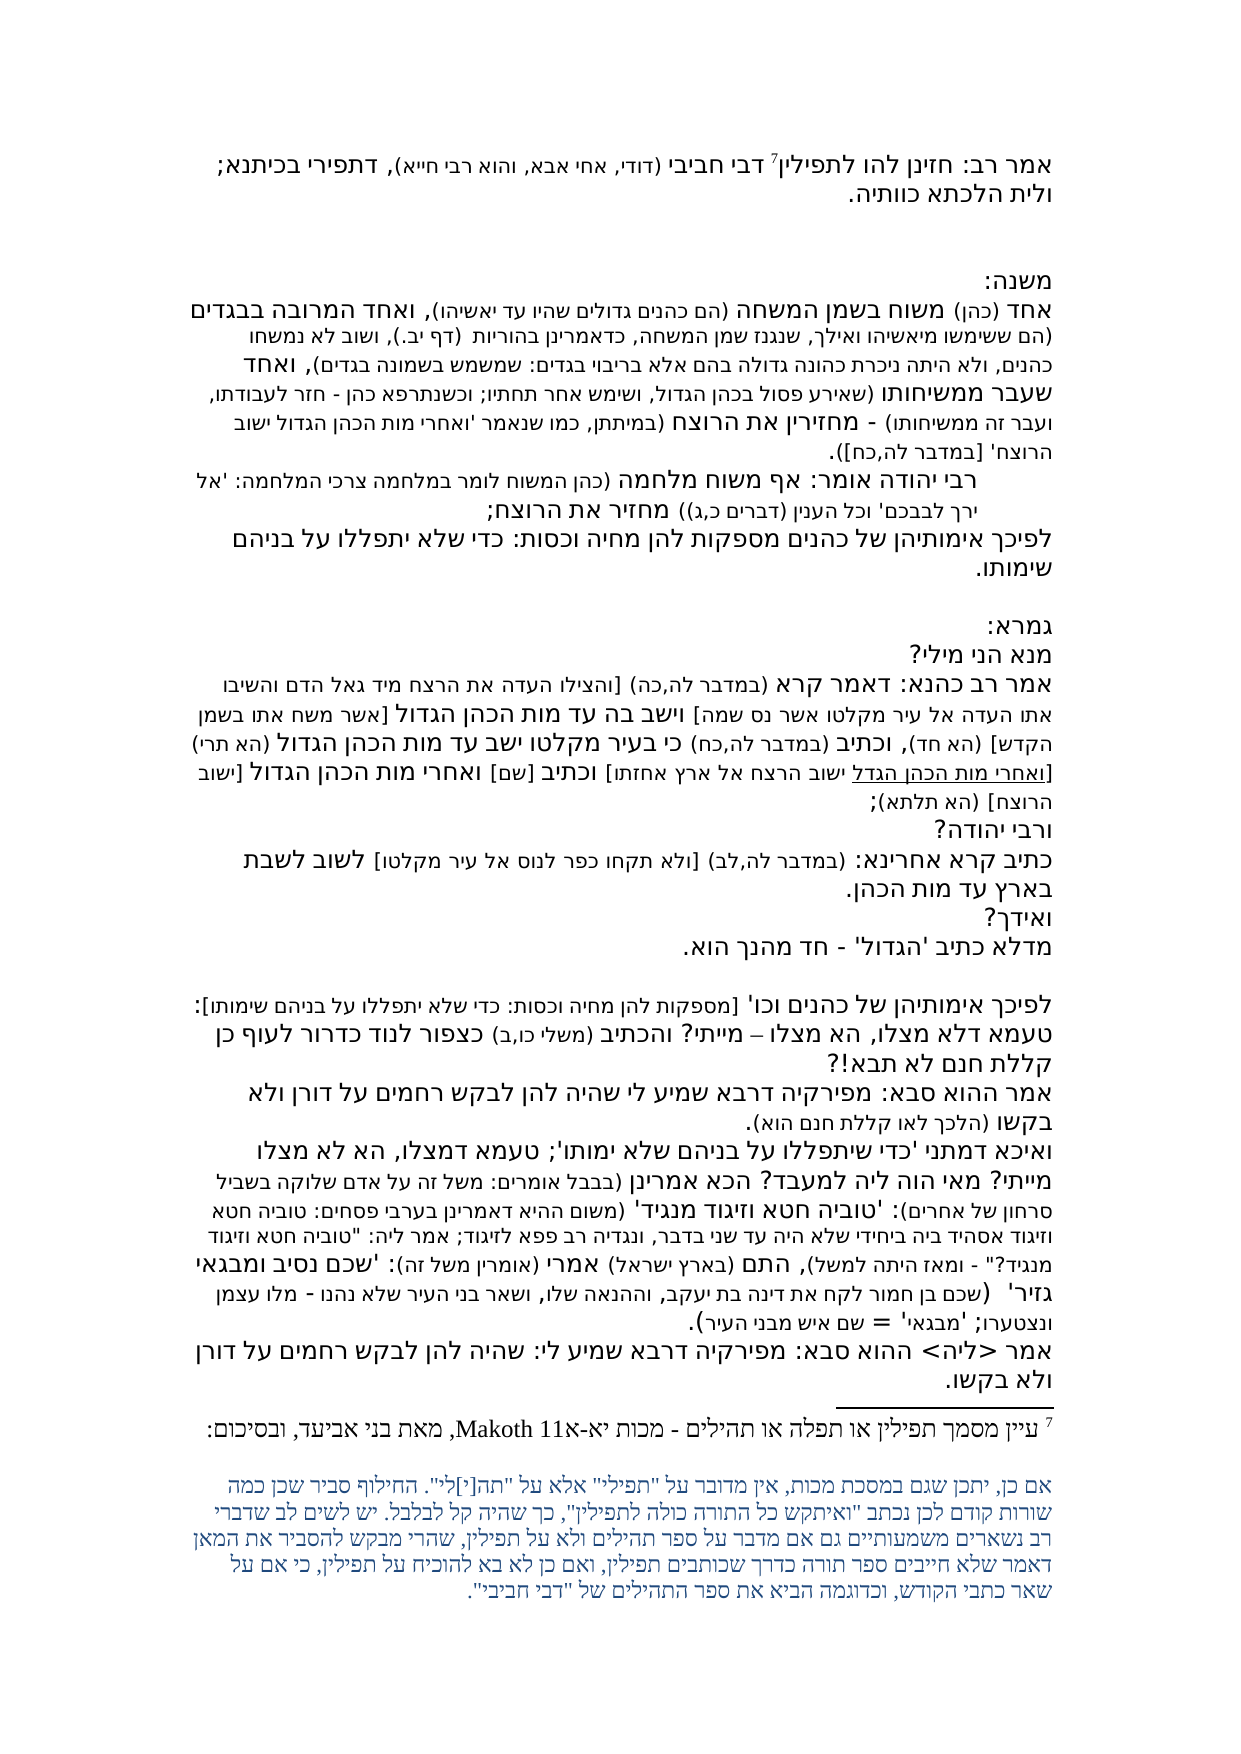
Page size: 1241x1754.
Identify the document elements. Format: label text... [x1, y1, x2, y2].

text טעמא דלא מצלו, הא מצלו – מייתי? והכתיב (משלי כו,ב) כצפור לנוד כדרור לעוף כן קללת חנם לא תבא!? [187, 1019, 1053, 1078]
text מדלא כתיב 'הגדול' - חד מהנך הוא. [187, 932, 1053, 962]
text אמר ההוא סבא: מפירקיה דרבא שמיע לי שהיה להן לבקש רחמים על דורן ולא בקשו (הלכך לאו קללת חנם הוא). [187, 1078, 1053, 1137]
text אחד (כהן) משוח בשמן המשחה (הם כהנים גדולים שהיו עד יאשיהו), ואחד המרובה בבגדים (הם ששימשו מיאשיהו ואילך, שנגנז שמן המשחה, כדאמרינן בהוריות (דף יב.), ושוב לא נמשחו כהנים, ולא היתה ניכרת כהונה גדולה בהם אלא בריבוי בגדים: שמשמש בשמונה בגדים), ואחד שעבר ממשיחותו (שאירע פסול בכהן הגדול, ושימש אחר תחתיו; וכשנתרפא כהן - חזר לעבודתו, ועבר זה ממשיחותו) - מחזירין את הרוצח (במיתתן, כמו שנאמר 'ואחרי מות הכהן הגדול ישוב הרוצח' [במדבר לה,כח]). [187, 295, 1053, 466]
text ורבי יהודה? [187, 816, 1053, 845]
text אמר <ליה> ההוא סבא: מפירקיה דרבא שמיע לי: שהיה להן לבקש רחמים על דורן ולא בקשו. [187, 1336, 1053, 1395]
text מנא הני מילי? [187, 640, 1053, 669]
text גמרא: [187, 611, 1053, 640]
text משנה: [187, 266, 1053, 295]
text אמר רב: חזינן להו לתפילין דבי חביבי (דודי, אחי אבא, והוא רבי חייא), דתפירי בכיתנא; ולית הלכתא כוותיה. [187, 150, 1053, 208]
text לפיכך אימותיהן של כהנים מספקות להן מחיה וכסות: כדי שלא יתפללו על בניהם שימותו. [187, 524, 1053, 582]
text ואיכא דמתני 'כדי שיתפללו על בניהם שלא ימותו'; טעמא דמצלו, הא לא מצלו מייתי? מאי הוה ליה למעבד? הכא אמרינן (בבבל אומרים: משל זה על אדם שלוקה בשביל סרחון של אחרים): 'טוביה חטא וזיגוד מנגיד' (משום ההיא דאמרינן בערבי פסחים: טוביה חטא וזיגוד אסהיד ביה ביחידי שלא היה עד שני בדבר, ונגדיה רב פפא לזיגוד; אמר ליה: "טוביה חטא וזיגוד מנגיד?" - ומאז היתה למשל), התם (בארץ ישראל) אמרי (אומרין משל זה): 'שכם נסיב ומבגאי גזיר' (שכם בן חמור לקח את דינה בת יעקב, וההנאה שלו, ושאר בני העיר שלא נהנו - מלו עצמן ונצטערו; 'מבגאי' = שם איש מבני העיר). [187, 1137, 1053, 1336]
text עיין מסמך תפילין או תפלה או תהילים - מכות יא-אMakoth 11, מאת בני אביעד, ובסיכום: [187, 1414, 1053, 1443]
text רבי יהודה אומר: אף משוח מלחמה (כהן המשוח לומר במלחמה צרכי המלחמה: 'אל ירך לבבכם' וכל הענין (דברים כ,ג)) מחזיר את הרוצח; [187, 466, 978, 524]
text ואידך? [187, 903, 1053, 932]
text כתיב קרא אחרינא: (במדבר לה,לב) [ולא תקחו כפר לנוס אל עיר מקלטו] לשוב לשבת בארץ עד מות הכהן. [187, 845, 1053, 903]
text לפיכך אימותיהן של כהנים וכו' [מספקות להן מחיה וכסות: כדי שלא יתפללו על בניהם שימותו]: [187, 990, 1053, 1019]
text אמר רב כהנא: דאמר קרא (במדבר לה,כה) [והצילו העדה את הרצח מיד גאל הדם והשיבו אתו העדה אל עיר מקלטו אשר נס שמה] וישב בה עד מות הכהן הגדול [אשר משח אתו בשמן הקדש] (הא חד), וכתיב (במדבר לה,כח) כי בעיר מקלטו ישב עד מות הכהן הגדול (הא תרי) [ואחרי מות הכהן הגדל ישוב הרצח אל ארץ אחזתו] וכתיב [שם] ואחרי מות הכהן הגדול [ישוב הרוצח] (הא תלתא); [187, 669, 1053, 816]
text אם כן, יתכן שגם במסכת מכות, אין מדובר על "תפילי" אלא על "תה[י]לי". החילוף סביר שכן כמה שורות קודם לכן נכתב "ואיתקש כל התורה כולה לתפילין", כך שהיה קל לבלבל. יש לשים לב שדברי רב נשארים משמעותיים גם אם מדבר על ספר תהילים ולא על תפילין, שהרי מבקש להסביר את המאן דאמר שלא חייבים ספר תורה כדרך שכותבים תפילין, ואם כן לא בא להוכיח על תפילין, כי אם על שאר כתבי הקודש, וכדוגמה הביא את ספר התהילים של "דבי חביבי". [187, 1472, 1053, 1604]
